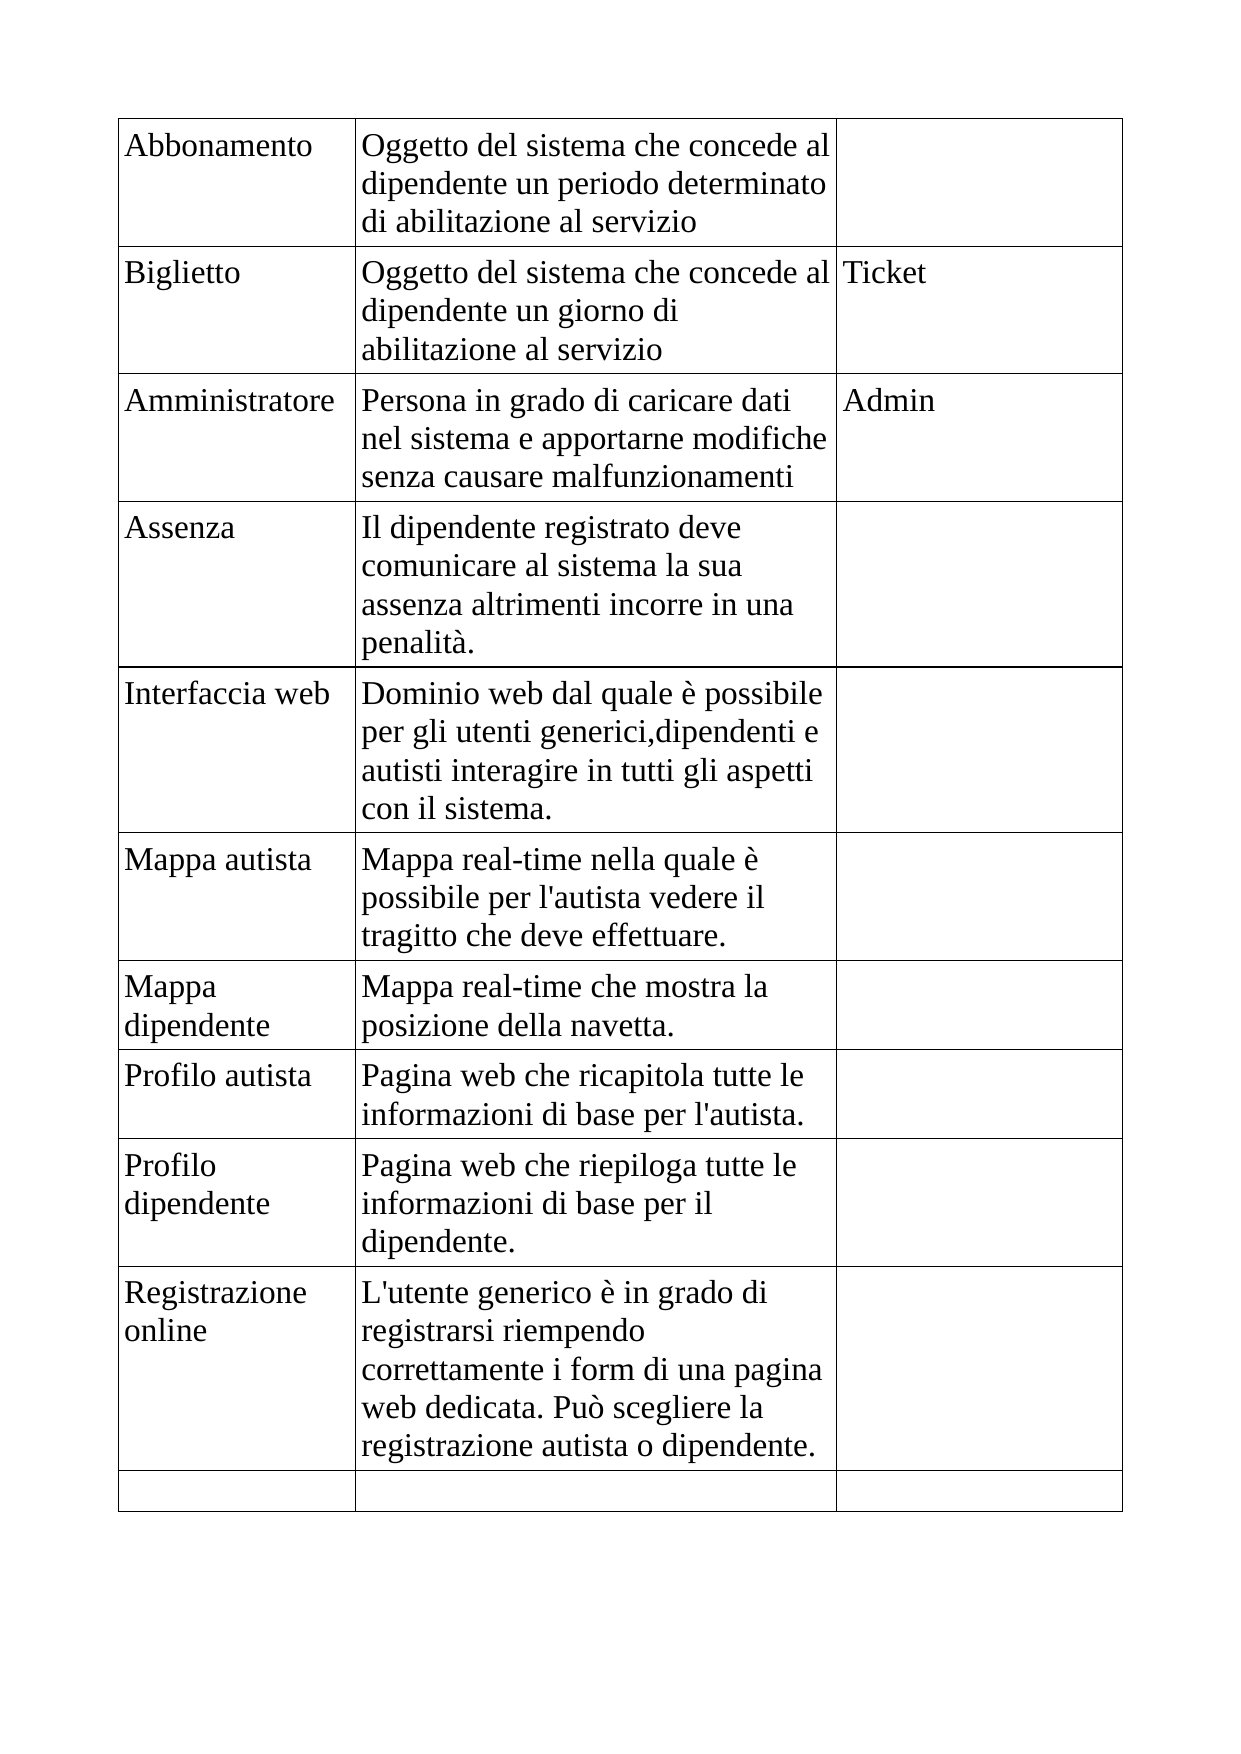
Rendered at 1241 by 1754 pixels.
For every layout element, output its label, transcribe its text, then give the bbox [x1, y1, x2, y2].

table_cell Assenza [119, 502, 355, 666]
table_cell Biglietto [119, 247, 355, 373]
table_cell Mappa real-time nella quale è possibile per l'autista vedere il tragitto che deve effettuare. [356, 833, 836, 960]
table_cell Profilo autista [119, 1050, 355, 1138]
table_cell Mappa real-time che mostra la posizione della navetta. [356, 961, 836, 1049]
table_cell Pagina web che riepiloga tutte le informazioni di base per il dipendente. [356, 1139, 836, 1266]
table_cell Dominio web dal quale è possibile per gli utenti generici,dipendenti e autisti interagire in tutti gli aspetti con il sistema. [356, 668, 836, 832]
table_cell [837, 119, 1122, 246]
table_cell Registrazione online [119, 1267, 355, 1470]
table_cell [837, 1050, 1122, 1138]
table_cell [119, 1471, 355, 1511]
table_cell Oggetto del sistema che concede al dipendente un periodo determinato di abilitazione al servizio [356, 119, 836, 246]
table_cell [837, 833, 1122, 960]
table_cell [356, 1471, 836, 1511]
table_cell [837, 502, 1122, 666]
table_cell Profilo dipendente [119, 1139, 355, 1266]
table_cell Il dipendente registrato deve comunicare al sistema la sua assenza altrimenti incorre in una penalità. [356, 502, 836, 666]
table_cell [837, 668, 1122, 832]
table_cell L'utente generico è in grado di registrarsi riempendo correttamente i form di una pagina web dedicata. Può scegliere la registrazione autista o dipendente. [356, 1267, 836, 1470]
table_cell Abbonamento [119, 119, 355, 246]
table_cell [837, 1139, 1122, 1266]
table_cell [837, 1267, 1122, 1470]
table_cell Pagina web che ricapitola tutte le informazioni di base per l'autista. [356, 1050, 836, 1138]
table_cell Interfaccia web [119, 668, 355, 832]
table_cell Oggetto del sistema che concede al dipendente un giorno di abilitazione al servizio [356, 247, 836, 373]
table_cell Ticket [837, 247, 1122, 373]
table_cell [837, 961, 1122, 1049]
table_cell Persona in grado di caricare dati nel sistema e apportarne modifiche senza causare malfunzionamenti [356, 374, 836, 501]
table_cell Mappa dipendente [119, 961, 355, 1049]
table_cell Admin [837, 374, 1122, 501]
table_cell Mappa autista [119, 833, 355, 960]
table_cell [837, 1471, 1122, 1511]
table_cell Amministratore [119, 374, 355, 501]
